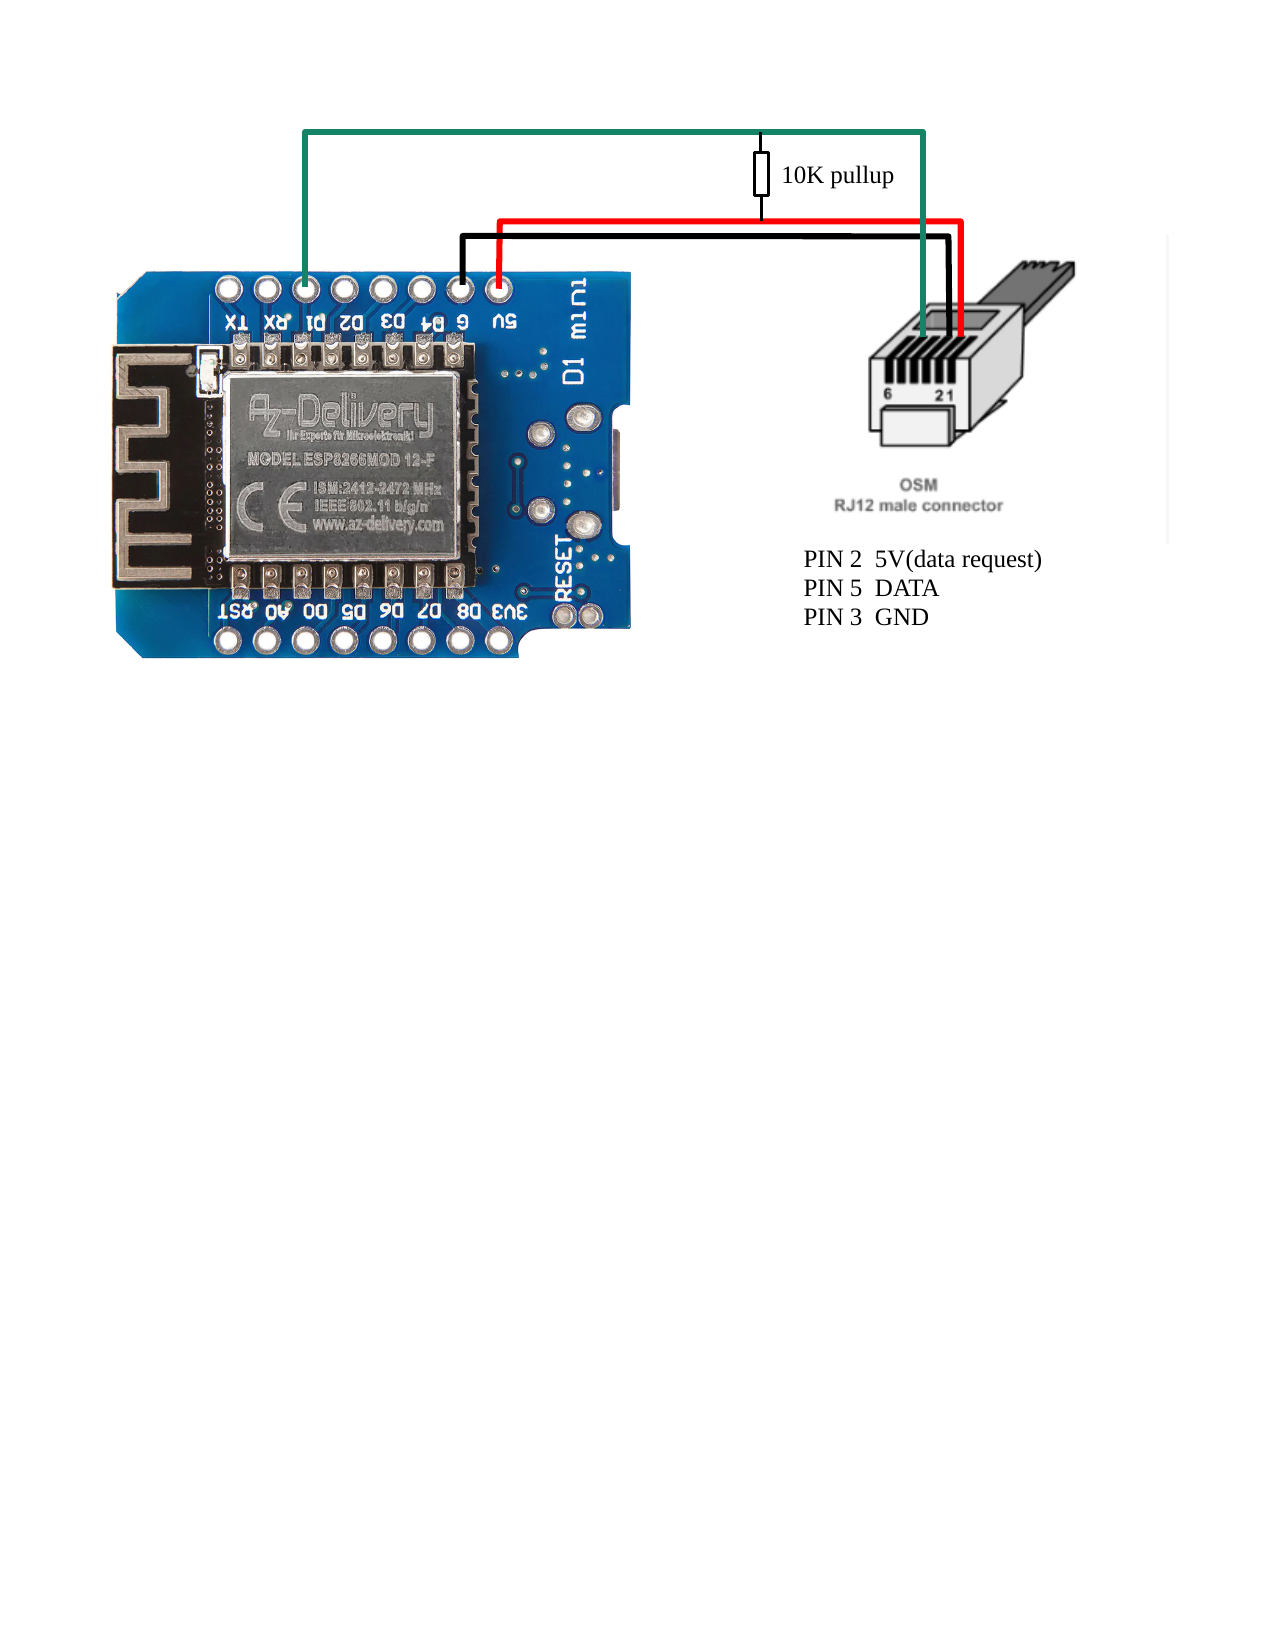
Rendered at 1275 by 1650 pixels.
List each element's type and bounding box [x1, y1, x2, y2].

picture [103, 194, 644, 734]
picture [784, 234, 1183, 544]
picture [503, 225, 644, 233]
